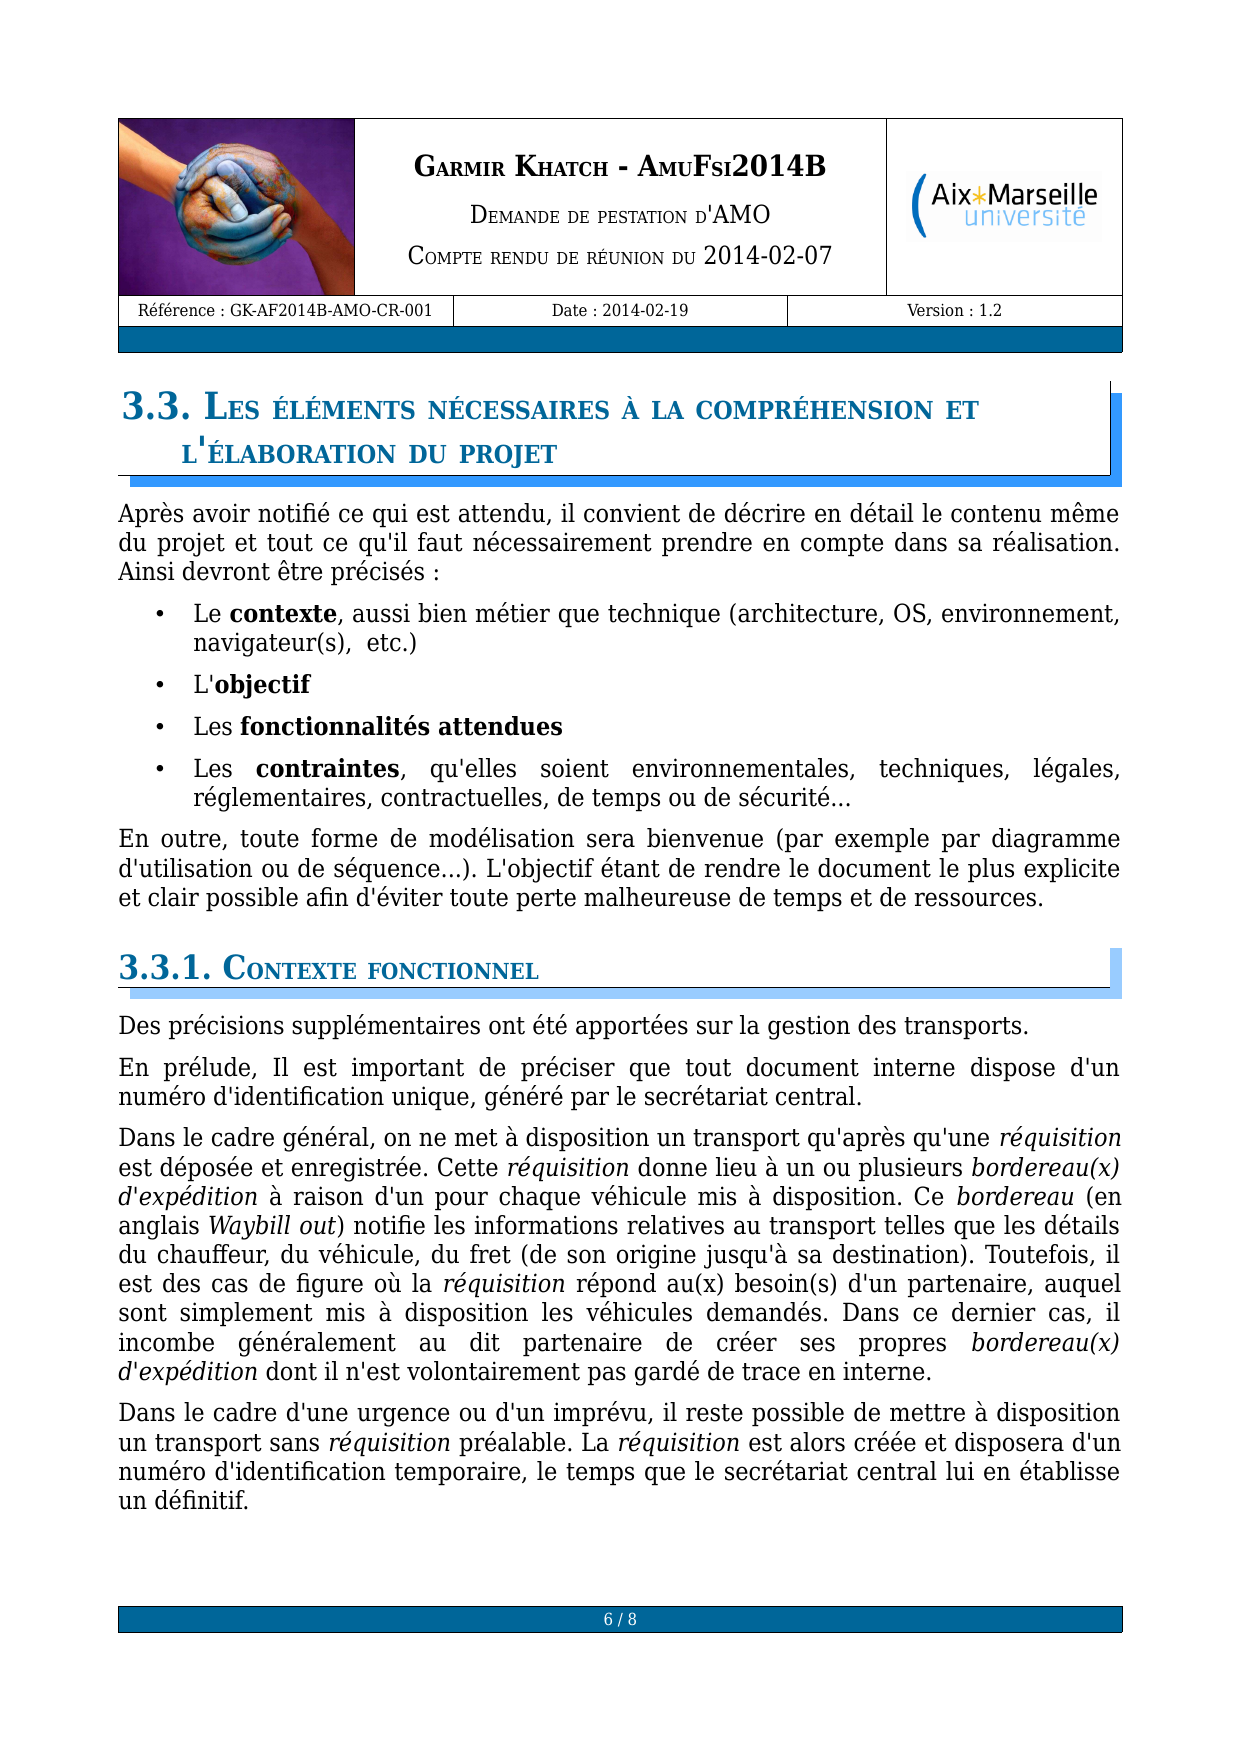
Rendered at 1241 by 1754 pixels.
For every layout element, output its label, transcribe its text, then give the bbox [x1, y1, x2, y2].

text Après avoir notifié ce qui est attendu, il convient de décrire en détail le contenu même du projet et tout ce qu'il faut nécessairement prendre en compte dans sa réalisation. Ainsi devront être précisés : [118, 499, 1122, 586]
picture [887, 126, 1122, 288]
list Les fonctionnalités attendues [156, 712, 1122, 741]
text En prélude, Il est important de préciser que tout document interne dispose d'un numéro d'identification unique, généré par le secrétariat central. [118, 1053, 1122, 1111]
subtitle Contexte fonctionnel [118, 948, 1110, 987]
list Le contexte, aussi bien métier que technique (architecture, OS, environnement, navigateur(s), etc.) [156, 599, 1122, 657]
text En outre, toute forme de modélisation sera bienvenue (par exemple par diagramme d'utilisation ou de séquence...). L'objectif étant de rendre le document le plus explicite et clair possible afin d'éviter toute perte malheureuse de temps et de ressources. [118, 825, 1122, 912]
text Des précisions supplémentaires ont été apportées sur la gestion des transports. [118, 1011, 1122, 1040]
list Les contraintes, qu'elles soient environnementales, techniques, légales, réglementaires, contractuelles, de temps ou de sécurité... [156, 754, 1122, 812]
list L'objectif [156, 670, 1122, 699]
text Dans le cadre général, on ne met à disposition un transport qu'après qu'une réquisition est déposée et enregistrée. Cette réquisition donne lieu à un ou plusieurs bordereau(x) d'expédition à raison d'un pour chaque véhicule mis à disposition. Ce bordereau (en anglais Waybill out) notifie les informations relatives au transport telles que les détails du chauffeur, du véhicule, du fret (de son origine jusqu'à sa destination). Toutefois, il est des cas de figure où la réquisition répond au(x) besoin(s) d'un partenaire, auquel sont simplement mis à disposition les véhicules demandés. Dans ce dernier cas, il incombe généralement au dit partenaire de créer ses propres bordereau(x) d'expédition dont il n'est volontairement pas gardé de trace en interne. [118, 1124, 1122, 1386]
text Dans le cadre d'une urgence ou d'un imprévu, il reste possible de mettre à disposition un transport sans réquisition préalable. La réquisition est alors créée et disposera d'un numéro d'identification temporaire, le temps que le secrétariat central lui en établisse un définitif. [118, 1399, 1122, 1515]
picture [119, 119, 354, 295]
subtitle Les éléments nécessaires à la compréhension et l'élaboration du projet [118, 381, 1110, 475]
